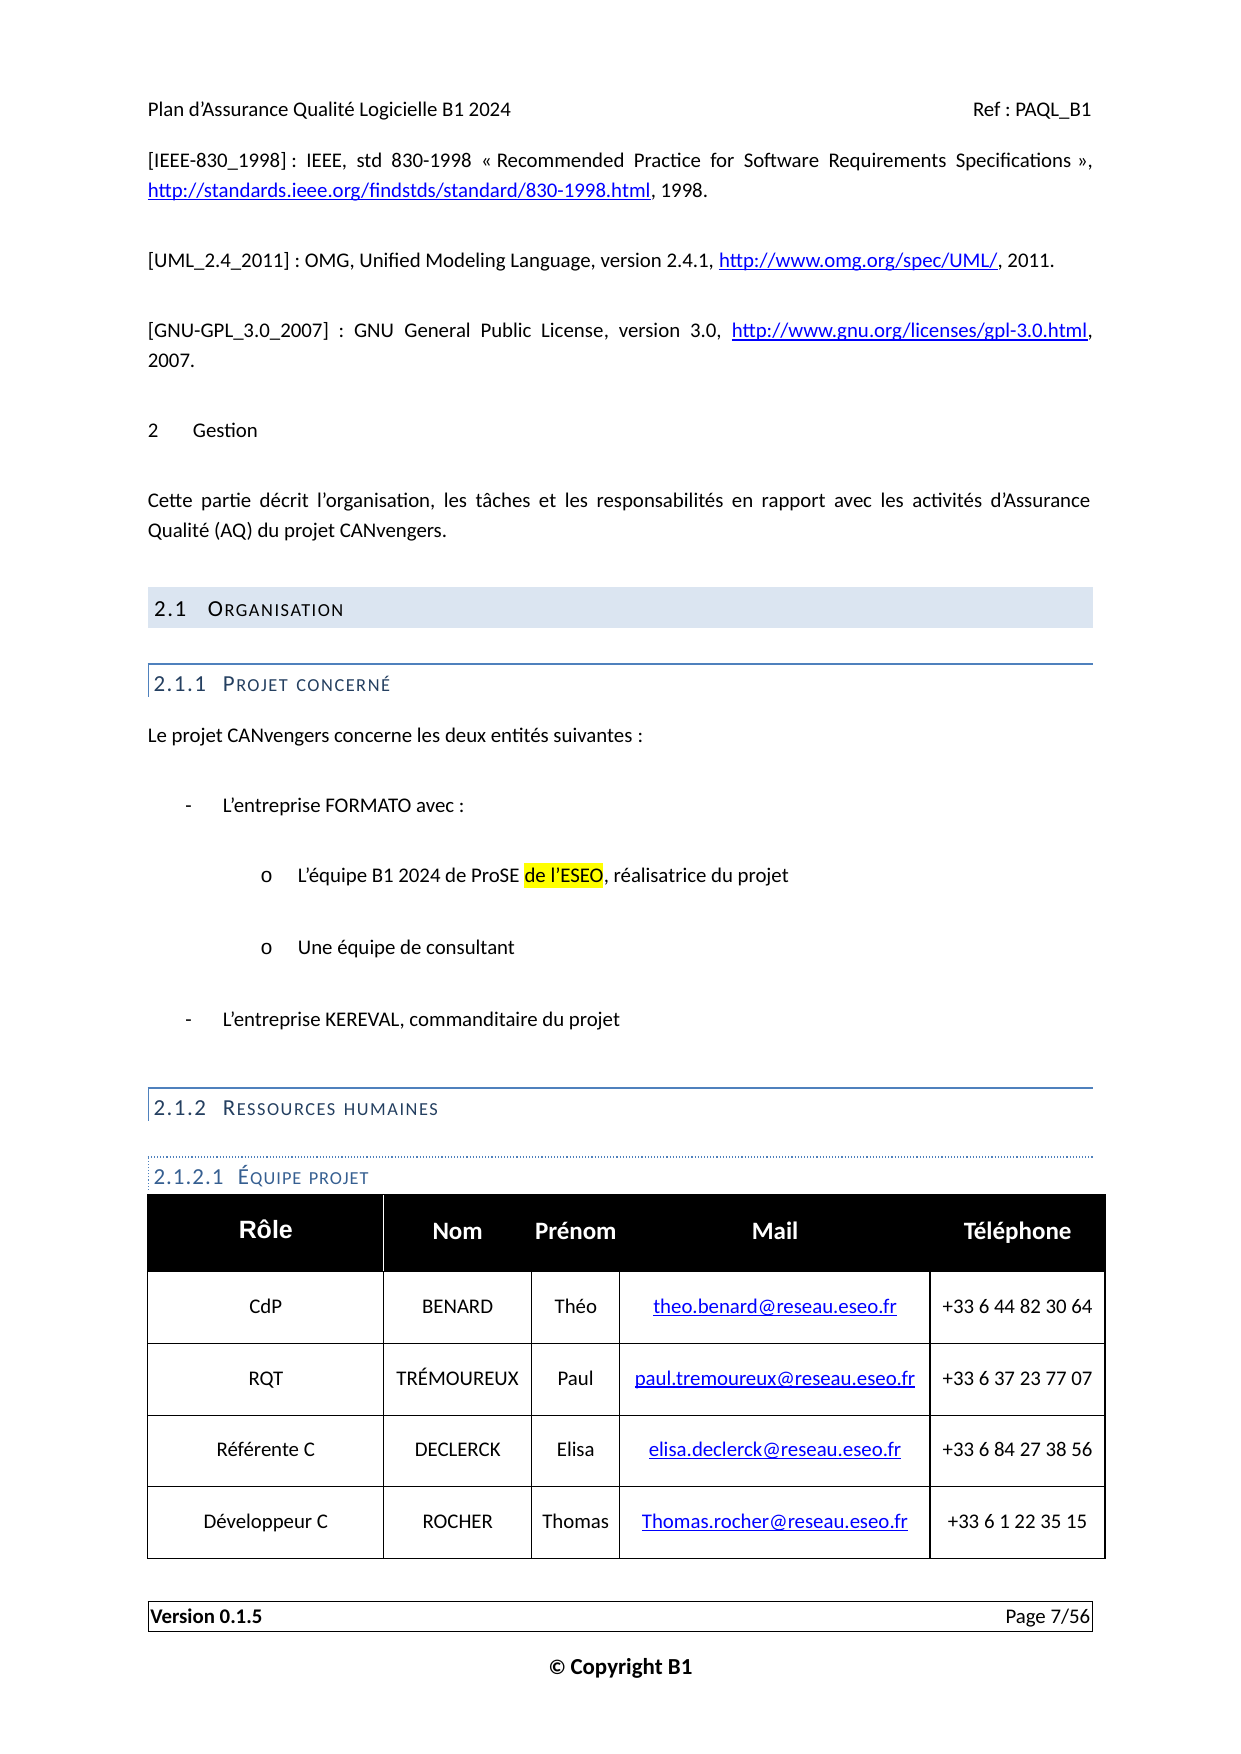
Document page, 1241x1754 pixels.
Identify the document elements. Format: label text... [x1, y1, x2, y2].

table_cell Elisa [532, 1416, 619, 1486]
table_cell DECLERCK [384, 1416, 531, 1486]
list L’entreprise FORMATO avec : [185, 792, 1093, 818]
table_cell theo.benard@reseau.eseo.fr [620, 1272, 929, 1343]
text Cette partie décrit l’organisation, les tâches et les responsabilités en rapport avec les activités d’Assurance Qualité (AQ) du projet CANvengers. [148, 488, 1093, 542]
list Une équipe de consultant [260, 934, 1093, 961]
list L’équipe B1 2024 de ProSE de l’ESEO, réalisatrice du projet [260, 863, 1093, 889]
table_header Téléphone [930, 1195, 1105, 1271]
table_cell TRÉMOUREUX [384, 1344, 531, 1414]
table_cell Référente C [148, 1416, 383, 1486]
table_cell paul.tremoureux@reseau.eseo.fr [620, 1344, 929, 1414]
text [UML_2.4_2011] : OMG, Unified Modeling Language, version 2.4.1, http://www.omg.org/spec/UML/, 2011. [148, 247, 1093, 273]
text Le projet CANvengers concerne les deux entités suivantes : [148, 722, 1093, 747]
table_header Mail [620, 1195, 930, 1271]
table_cell Théo [532, 1272, 619, 1343]
table_cell elisa.declerck@reseau.eseo.fr [620, 1416, 929, 1486]
table_cell Thomas.rocher@reseau.eseo.fr [620, 1487, 929, 1558]
table_cell RQT [148, 1344, 383, 1414]
table_cell Paul [532, 1344, 619, 1414]
table_cell ROCHER [384, 1487, 531, 1558]
table_cell Thomas [532, 1487, 619, 1558]
table_header Nom [384, 1195, 531, 1271]
table_cell +33 6 37 23 77 07 [931, 1344, 1104, 1414]
table_header Prénom [531, 1195, 620, 1271]
list L’entreprise KEREVAL, commanditaire du projet [185, 1006, 1093, 1031]
text [GNU-GPL_3.0_2007] : GNU General Public License, version 3.0, http://www.gnu.org/licenses/gpl-3.0.html, 2007. [148, 318, 1093, 372]
table_cell CdP [148, 1272, 383, 1343]
table_header Rôle [148, 1195, 383, 1271]
list Projet concerné [149, 665, 1093, 697]
list Ressources humaines [149, 1089, 1093, 1121]
list Gestion [148, 417, 1093, 443]
table_cell +33 6 1 22 35 15 [931, 1487, 1104, 1558]
table_cell +33 6 84 27 38 56 [931, 1416, 1104, 1486]
table_cell BENARD [384, 1272, 531, 1343]
table_cell +33 6 44 82 30 64 [931, 1272, 1104, 1343]
table_cell Développeur C [148, 1487, 383, 1558]
text [IEEE-830_1998] : IEEE, std 830-1998 « Recommended Practice for Software Requirements Specifications », http://standards.ieee.org/findstds/standard/830-1998.html, 1998. [148, 148, 1093, 202]
list Organisation [154, 594, 1086, 622]
list Équipe projet [148, 1156, 1093, 1190]
